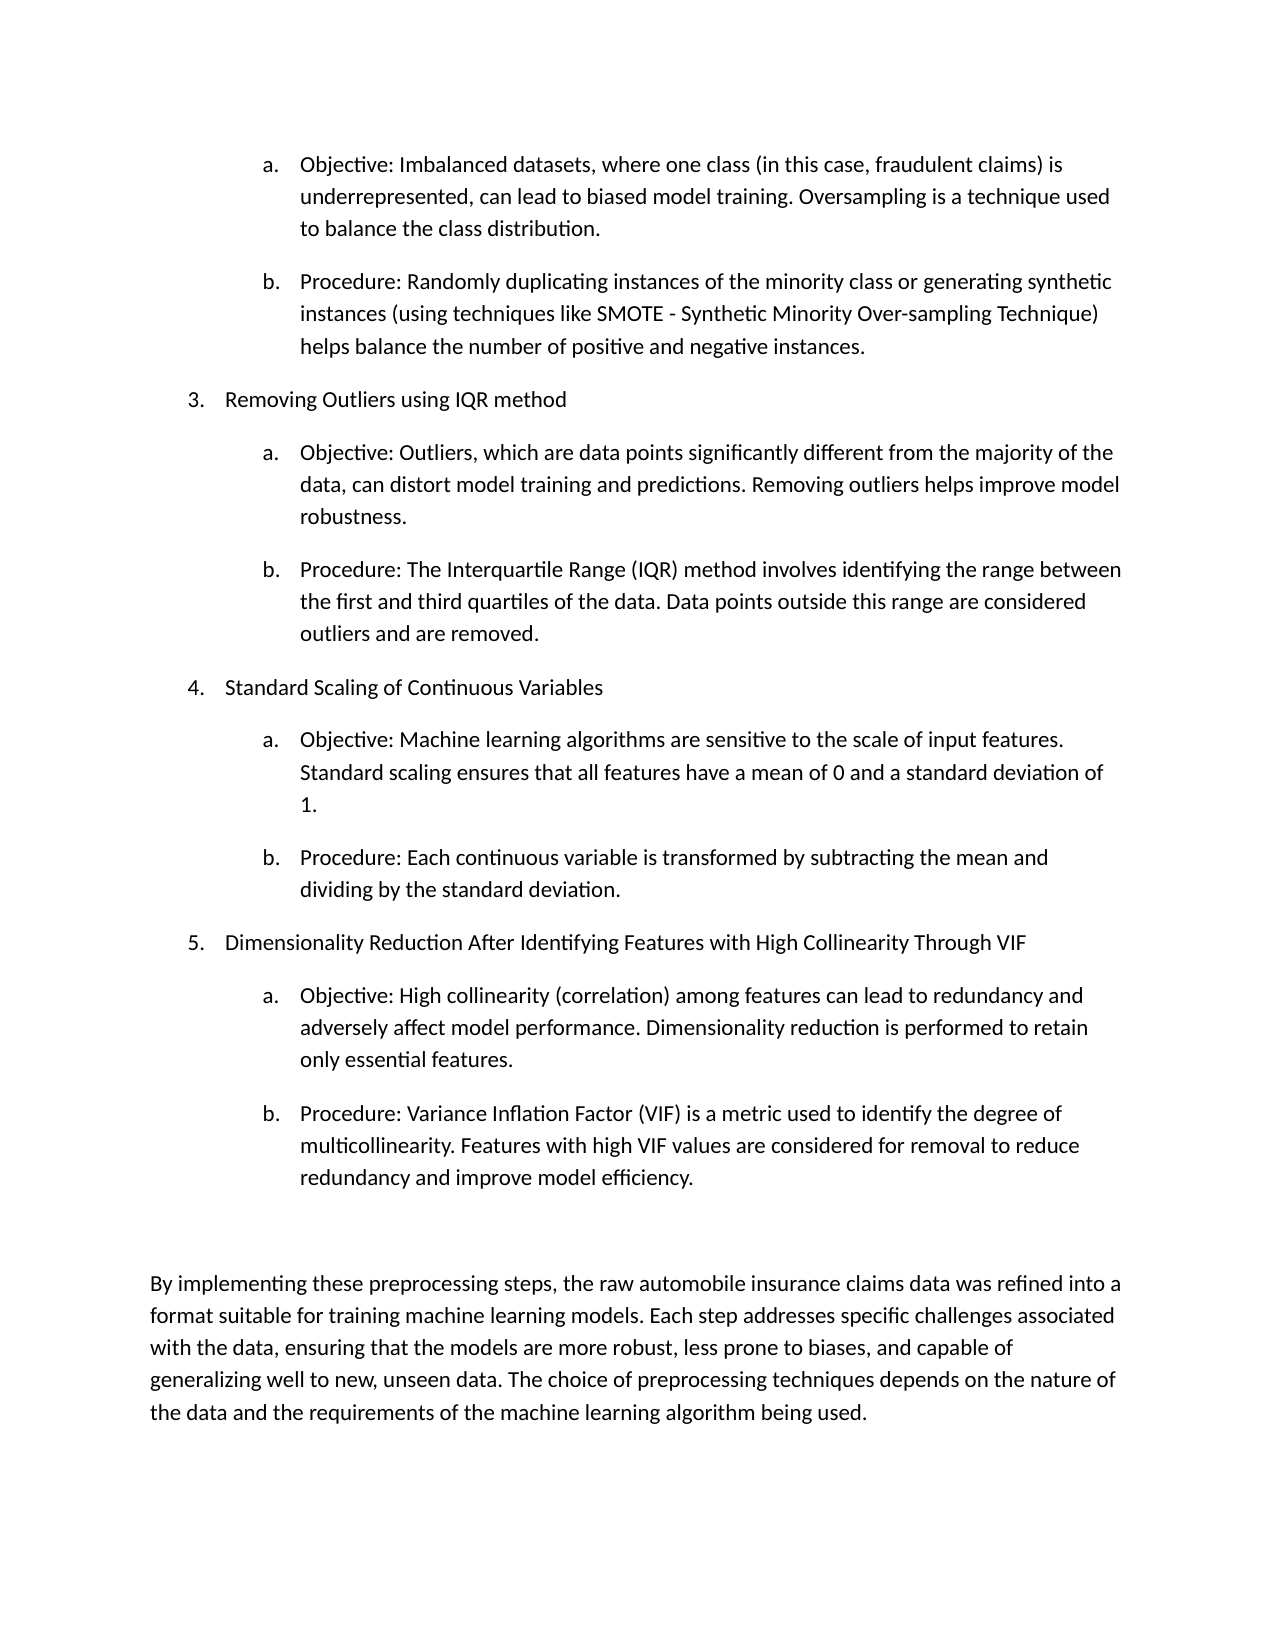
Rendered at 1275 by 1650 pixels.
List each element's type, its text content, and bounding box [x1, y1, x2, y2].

list Procedure: The Interquartile Range (IQR) method involves identifying the range between the first and third quartiles of the data. Data points outside this range are considered outliers and are removed. [262, 555, 1125, 648]
list Objective: Machine learning algorithms are sensitive to the scale of input features. Standard scaling ensures that all features have a mean of 0 and a standard deviation of 1. [262, 726, 1125, 818]
list Objective: High collinearity (correlation) among features can lead to redundancy and adversely affect model performance. Dimensionality reduction is performed to retain only essential features. [262, 981, 1125, 1074]
list Objective: Imbalanced datasets, where one class (in this case, fraudulent claims) is underrepresented, can lead to biased model training. Oversampling is a technique used to balance the class distribution. [262, 150, 1125, 242]
list Removing Outliers using IQR method [187, 385, 1125, 413]
text By implementing these preprocessing steps, the raw automobile insurance claims data was refined into a format suitable for training machine learning models. Each step addresses specific challenges associated with the data, ensuring that the models are more robust, less prone to biases, and capable of generalizing well to new, unseen data. The choice of preprocessing techniques depends on the nature of the data and the requirements of the machine learning algorithm being used. [150, 1269, 1125, 1426]
list Procedure: Randomly duplicating instances of the minority class or generating synthetic instances (using techniques like SMOTE - Synthetic Minority Over-sampling Technique) helps balance the number of positive and negative instances. [262, 267, 1125, 360]
list Procedure: Each continuous variable is transformed by subtracting the mean and dividing by the standard deviation. [262, 843, 1125, 903]
list Objective: Outliers, which are data points significantly different from the majority of the data, can distort model training and predictions. Removing outliers helps improve model robustness. [262, 438, 1125, 530]
list Dimensionality Reduction After Identifying Features with High Collinearity Through VIF [187, 928, 1125, 956]
list Standard Scaling of Continuous Variables [187, 673, 1125, 701]
list Procedure: Variance Inflation Factor (VIF) is a metric used to identify the degree of multicollinearity. Features with high VIF values are considered for removal to reduce redundancy and improve model efficiency. [262, 1099, 1125, 1191]
